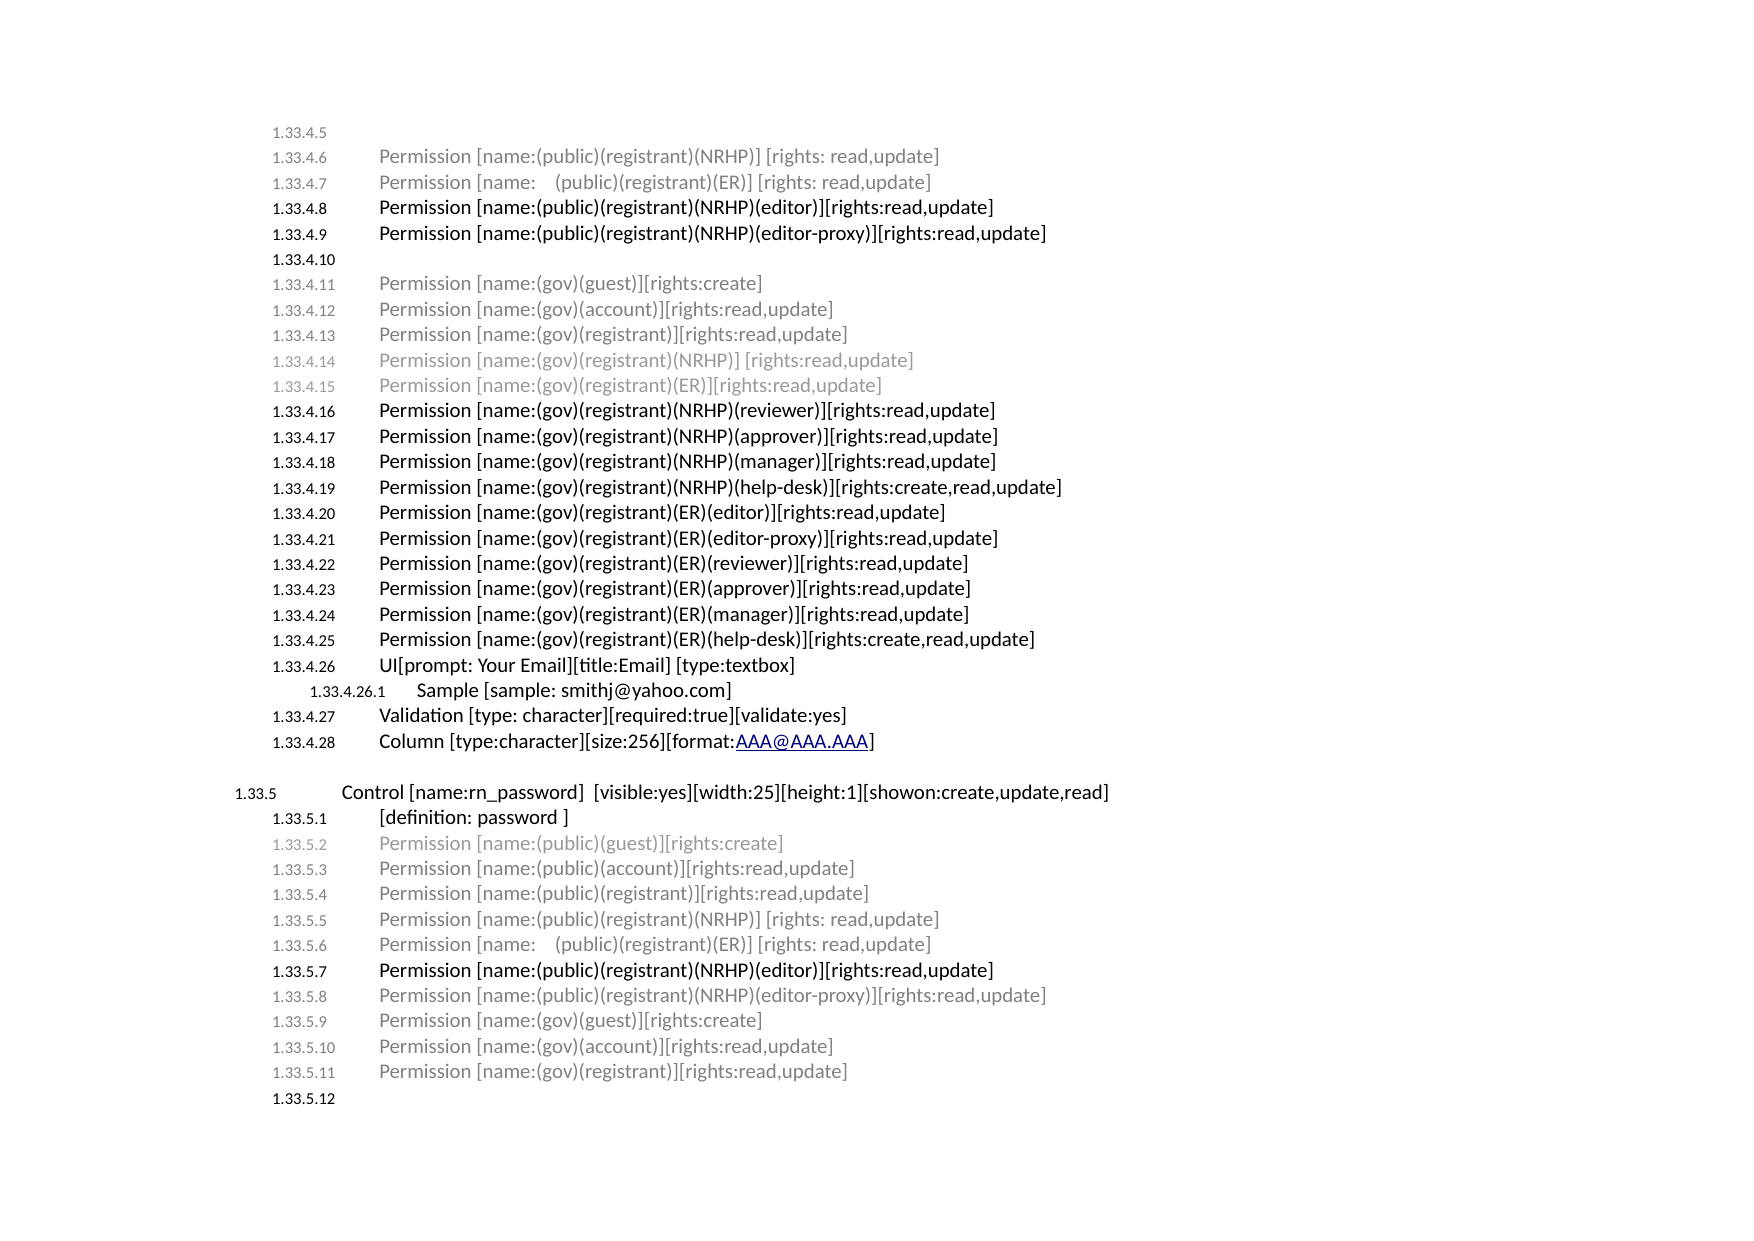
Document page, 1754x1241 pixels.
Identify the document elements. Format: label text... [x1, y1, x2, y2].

list Validation [type: character][required:true][validate:yes] [268, 703, 1636, 728]
list Permission [name:(gov)(account)][rights:read,update] [268, 296, 1636, 321]
list Permission [name:(gov)(registrant)(ER)(manager)][rights:read,update] [268, 601, 1636, 626]
list Permission [name:(gov)(registrant)(ER)(editor-proxy)][rights:read,update] [268, 525, 1636, 550]
list Column [type:character][size:256][format:AAA@AAA.AAA] [268, 728, 1636, 753]
list Permission [name:(public)(registrant)][rights:read,update] [268, 881, 1636, 906]
list Permission [name:(gov)(registrant)(NRHP)(help-desk)][rights:create,read,update] [268, 474, 1636, 499]
list Permission [name:(gov)(registrant)(ER)(approver)][rights:read,update] [268, 576, 1636, 601]
list Permission [name:(gov)(registrant)(NRHP)(reviewer)][rights:read,update] [268, 398, 1636, 423]
list Permission [name: (public)(registrant)(ER)] [rights: read,update] [268, 931, 1636, 957]
list Permission [name:(gov)(registrant)(NRHP)(approver)][rights:read,update] [268, 423, 1636, 448]
list Permission [name:(gov)(registrant)(NRHP)(manager)][rights:read,update] [268, 448, 1636, 474]
list Permission [name:(gov)(registrant)(ER)(help-desk)][rights:create,read,update] [268, 626, 1636, 652]
list Permission [name:(public)(account)][rights:read,update] [268, 855, 1636, 881]
list Permission [name:(gov)(guest)][rights:create] [268, 271, 1636, 296]
list Permission [name:(gov)(registrant)][rights:read,update] [268, 321, 1636, 347]
list Permission [name:(public)(registrant)(NRHP)] [rights: read,update] [268, 906, 1636, 931]
list Sample [sample: smithj@yahoo.com] [306, 677, 1636, 703]
list Permission [name:(public)(registrant)(NRHP)(editor)][rights:read,update] [268, 194, 1636, 220]
list Permission [name:(gov)(registrant)(ER)][rights:read,update] [268, 372, 1636, 398]
list Permission [name:(gov)(registrant)(NRHP)] [rights:read,update] [268, 347, 1636, 372]
list Permission [name:(public)(registrant)(NRHP)(editor-proxy)][rights:read,update] [268, 220, 1636, 245]
list Permission [name:(public)(registrant)(NRHP)] [rights: read,update] [268, 143, 1636, 169]
list Permission [name:(public)(guest)][rights:create] [268, 830, 1636, 855]
list Permission [name: (public)(registrant)(ER)] [rights: read,update] [268, 169, 1636, 194]
list Control [name:rn_password] [visible:yes][width:25][height:1][showon:create,update,read] [231, 779, 1636, 804]
list UI[prompt: Your Email][title:Email] [type:textbox] [268, 652, 1636, 677]
list Permission [name:(gov)(registrant)][rights:read,update] [268, 1058, 1636, 1084]
list Permission [name:(gov)(guest)][rights:create] [268, 1008, 1636, 1033]
list Permission [name:(public)(registrant)(NRHP)(editor)][rights:read,update] [268, 957, 1636, 982]
list Permission [name:(gov)(registrant)(ER)(reviewer)][rights:read,update] [268, 550, 1636, 576]
list Permission [name:(gov)(account)][rights:read,update] [268, 1033, 1636, 1058]
list Permission [name:(public)(registrant)(NRHP)(editor-proxy)][rights:read,update] [268, 982, 1636, 1008]
list [definition: password ] [268, 804, 1636, 830]
list Permission [name:(gov)(registrant)(ER)(editor)][rights:read,update] [268, 499, 1636, 525]
